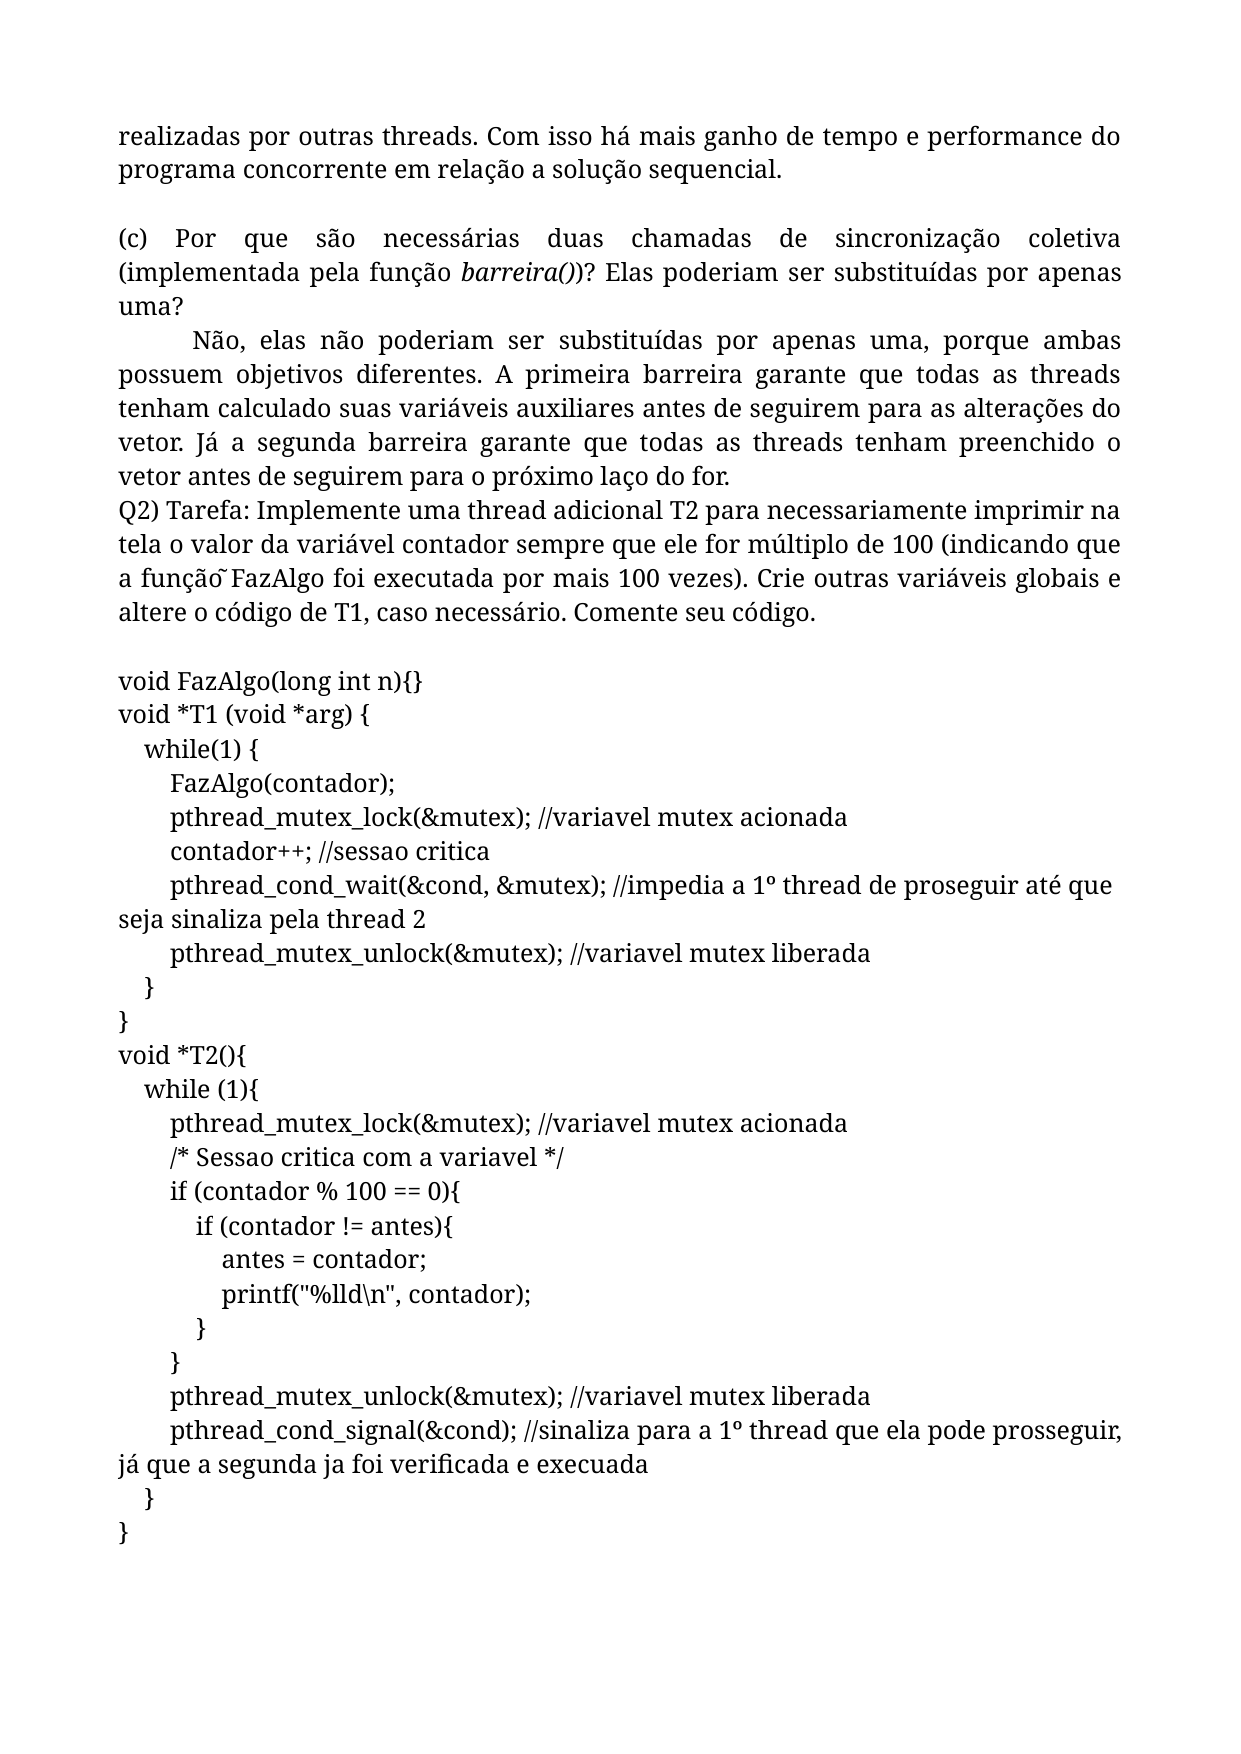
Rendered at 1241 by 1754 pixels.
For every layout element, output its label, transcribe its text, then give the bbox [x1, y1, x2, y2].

text pthread_mutex_unlock(&mutex); //variavel mutex liberada [118, 1378, 1122, 1412]
text antes = contador; [118, 1242, 1122, 1276]
text if (contador % 100 == 0){ [118, 1174, 1122, 1208]
text if (contador != antes){ [118, 1208, 1122, 1242]
text while(1) { [118, 731, 1122, 765]
text void *T2(){ [118, 1038, 1122, 1072]
text } [118, 1004, 1122, 1038]
text pthread_mutex_lock(&mutex); //variavel mutex acionada [118, 799, 1122, 833]
text } [118, 1344, 1122, 1378]
text pthread_mutex_lock(&mutex); //variavel mutex acionada [118, 1106, 1122, 1140]
text Q2) Tarefa: Implemente uma thread adicional T2 para necessariamente imprimir na tela o valor da variável contador sempre que ele for múltiplo de 100 (indicando que a função ̃FazAlgo foi executada por mais 100 vezes). Crie outras variáveis globais e altere o código de T1, caso necessário. Comente seu código. [118, 493, 1122, 629]
text contador++; //sessao critica [118, 833, 1122, 867]
text /* Sessao critica com a variavel */ [118, 1140, 1122, 1174]
text while (1){ [118, 1072, 1122, 1106]
text Não, elas não poderiam ser substituídas por apenas uma, porque ambas possuem objetivos diferentes. A primeira barreira garante que todas as threads tenham calculado suas variáveis auxiliares antes de seguirem para as alterações do vetor. Já a segunda barreira garante que todas as threads tenham preenchido o vetor antes de seguirem para o próximo laço do for. [118, 322, 1122, 493]
text } [118, 1481, 1122, 1515]
text pthread_cond_signal(&cond); //sinaliza para a 1º thread que ela pode prosseguir, já que a segunda ja foi verificada e execuada [118, 1412, 1122, 1481]
text (c) Por que são necessárias duas chamadas de sincronização coletiva (implementada pela função barreira())? Elas poderiam ser substituídas por apenas uma? [118, 220, 1122, 322]
text FazAlgo(contador); [118, 765, 1122, 799]
text } [118, 1515, 1122, 1549]
text } [118, 1310, 1122, 1344]
text pthread_mutex_unlock(&mutex); //variavel mutex liberada [118, 936, 1122, 970]
text realizadas por outras threads. Com isso há mais ganho de tempo e performance do programa concorrente em relação a solução sequencial. [118, 118, 1122, 186]
text printf("%lld\n", contador); [118, 1276, 1122, 1310]
text void *T1 (void *arg) { [118, 697, 1122, 731]
text void FazAlgo(long int n){} [118, 663, 1122, 697]
text pthread_cond_wait(&cond, &mutex); //impedia a 1º thread de proseguir até que seja sinaliza pela thread 2 [118, 867, 1122, 936]
text } [118, 970, 1122, 1004]
